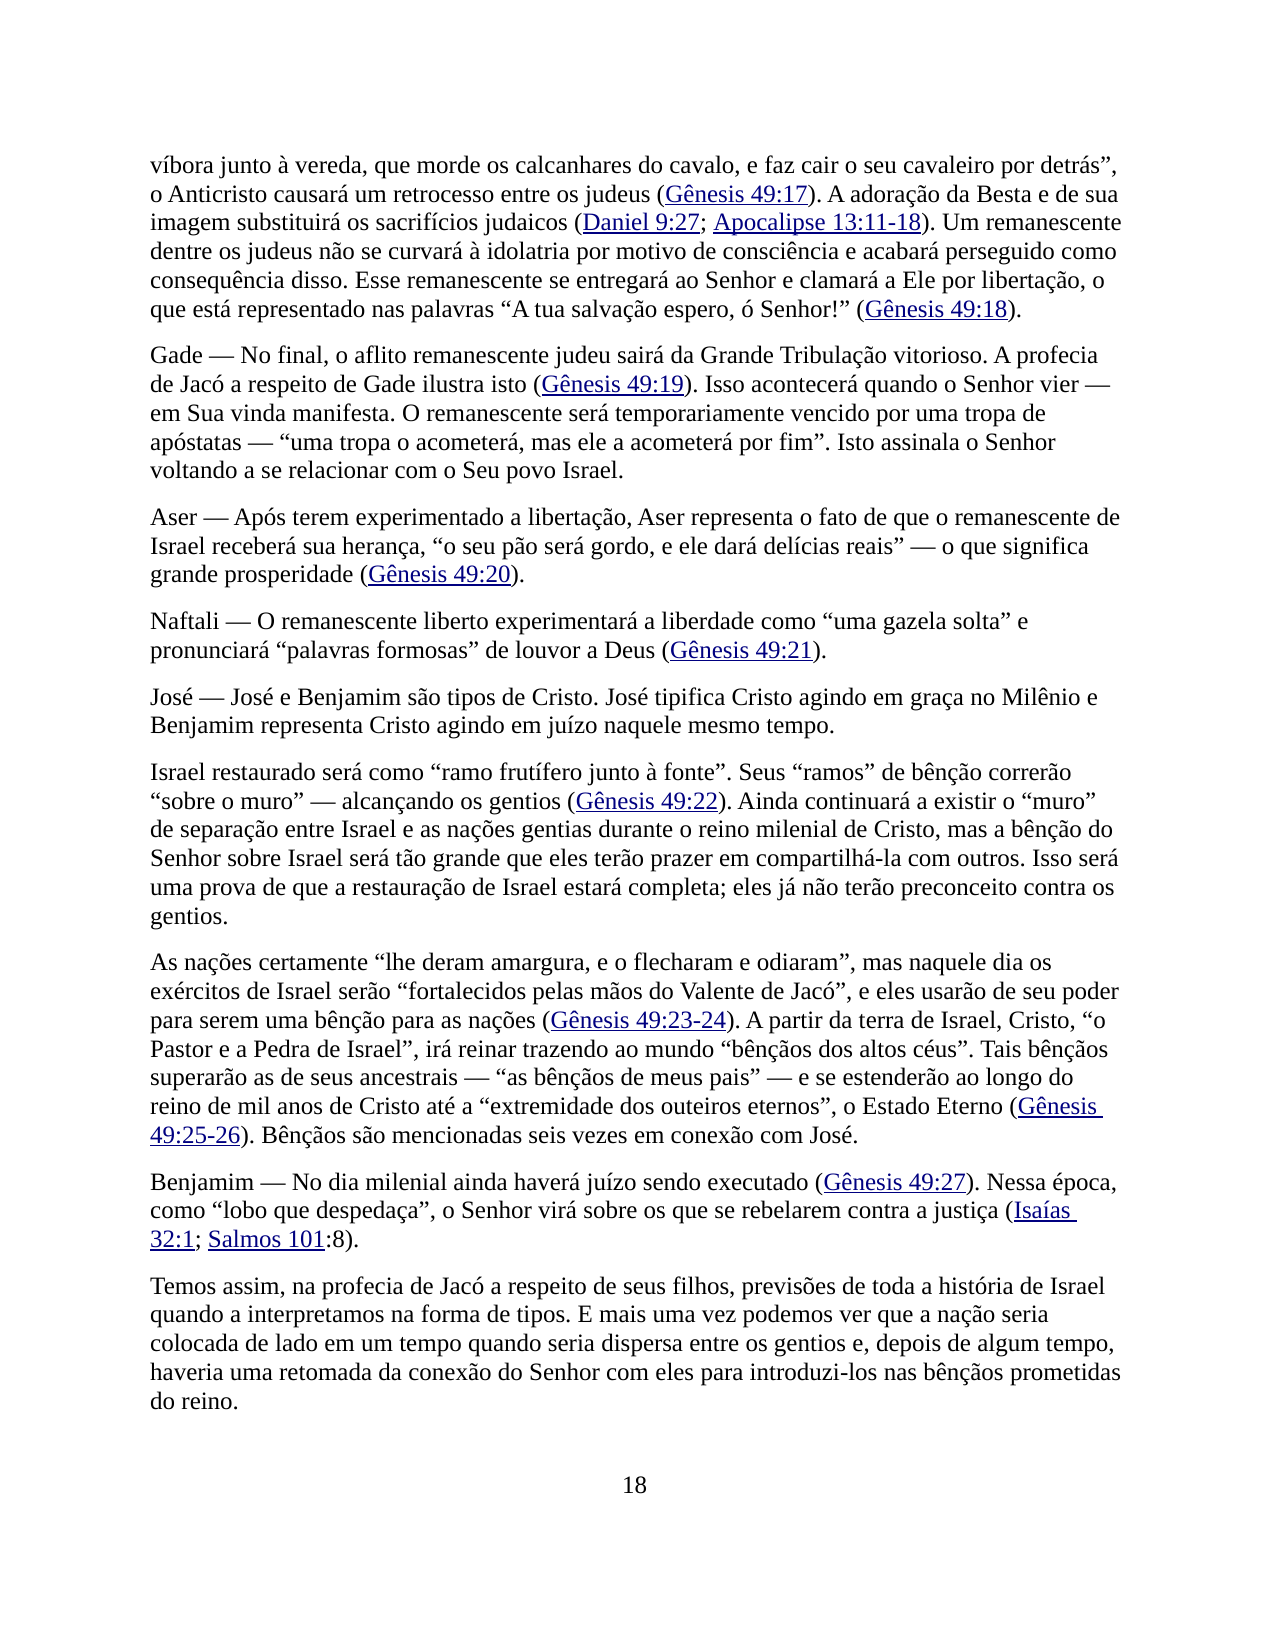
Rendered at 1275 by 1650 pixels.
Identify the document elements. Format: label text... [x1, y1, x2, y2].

text víbora junto à vereda, que morde os calcanhares do cavalo, e faz cair o seu cavaleiro por detrás”, o Anticristo causará um retrocesso entre os judeus (Gênesis 49:17). A adoração da Besta e de sua imagem substituirá os sacrifícios judaicos (Daniel 9:27; Apocalipse 13:11-18). Um remanescente dentre os judeus não se curvará à idolatria por motivo de consciência e acabará perseguido como consequência disso. Esse remanescente se entregará ao Senhor e clamará a Ele por libertação, o que está representado nas palavras “A tua salvação espero, ó Senhor!” (Gênesis 49:18). [150, 150, 1125, 322]
text Aser — Após terem experimentado a libertação, Aser representa o fato de que o remanescente de Israel receberá sua herança, “o seu pão será gordo, e ele dará delícias reais” — o que significa grande prosperidade (Gênesis 49:20). [150, 502, 1125, 588]
text Naftali — O remanescente liberto experimentará a liberdade como “uma gazela solta” e pronunciará “palavras formosas” de louvor a Deus (Gênesis 49:21). [150, 606, 1125, 664]
text Benjamim — No dia milenial ainda haverá juízo sendo executado (Gênesis 49:27). Nessa época, como “lobo que despedaça”, o Senhor virá sobre os que se rebelarem contra a justiça (Isaías 32:1; Salmos 101:8). [150, 1167, 1125, 1253]
text José — José e Benjamim são tipos de Cristo. José tipifica Cristo agindo em graça no Milênio e Benjamim representa Cristo agindo em juízo naquele mesmo tempo. [150, 682, 1125, 739]
text Gade — No final, o aflito remanescente judeu sairá da Grande Tribulação vitorioso. A profecia de Jacó a respeito de Gade ilustra isto (Gênesis 49:19). Isso acontecerá quando o Senhor vier — em Sua vinda manifesta. O remanescente será temporariamente vencido por uma tropa de apóstatas — “uma tropa o acometerá, mas ele a acometerá por fim”. Isto assinala o Senhor voltando a se relacionar com o Seu povo Israel. [150, 340, 1125, 484]
text Temos assim, na profecia de Jacó a respeito de seus filhos, previsões de toda a história de Israel quando a interpretamos na forma de tipos. E mais uma vez podemos ver que a nação seria colocada de lado em um tempo quando seria dispersa entre os gentios e, depois de algum tempo, haveria uma retomada da conexão do Senhor com eles para introduzi-los nas bênçãos prometidas do reino. [150, 1271, 1125, 1414]
text As nações certamente “lhe deram amargura, e o flecharam e odiaram”, mas naquele dia os exércitos de Israel serão “fortalecidos pelas mãos do Valente de Jacó”, e eles usarão de seu poder para serem uma bênção para as nações (Gênesis 49:23-24). A partir da terra de Israel, Cristo, “o Pastor e a Pedra de Israel”, irá reinar trazendo ao mundo “bênçãos dos altos céus”. Tais bênçãos superarão as de seus ancestrais — “as bênçãos de meus pais” — e se estenderão ao longo do reino de mil anos de Cristo até a “extremidade dos outeiros eternos”, o Estado Eterno (Gênesis 49:25-26). Bênçãos são mencionadas seis vezes em conexão com José. [150, 947, 1125, 1149]
text Israel restaurado será como “ramo frutífero junto à fonte”. Seus “ramos” de bênção correrão “sobre o muro” — alcançando os gentios (Gênesis 49:22). Ainda continuará a existir o “muro” de separação entre Israel e as nações gentias durante o reino milenial de Cristo, mas a bênção do Senhor sobre Israel será tão grande que eles terão prazer em compartilhá-la com outros. Isso será uma prova de que a restauração de Israel estará completa; eles já não terão preconceito contra os gentios. [150, 757, 1125, 929]
